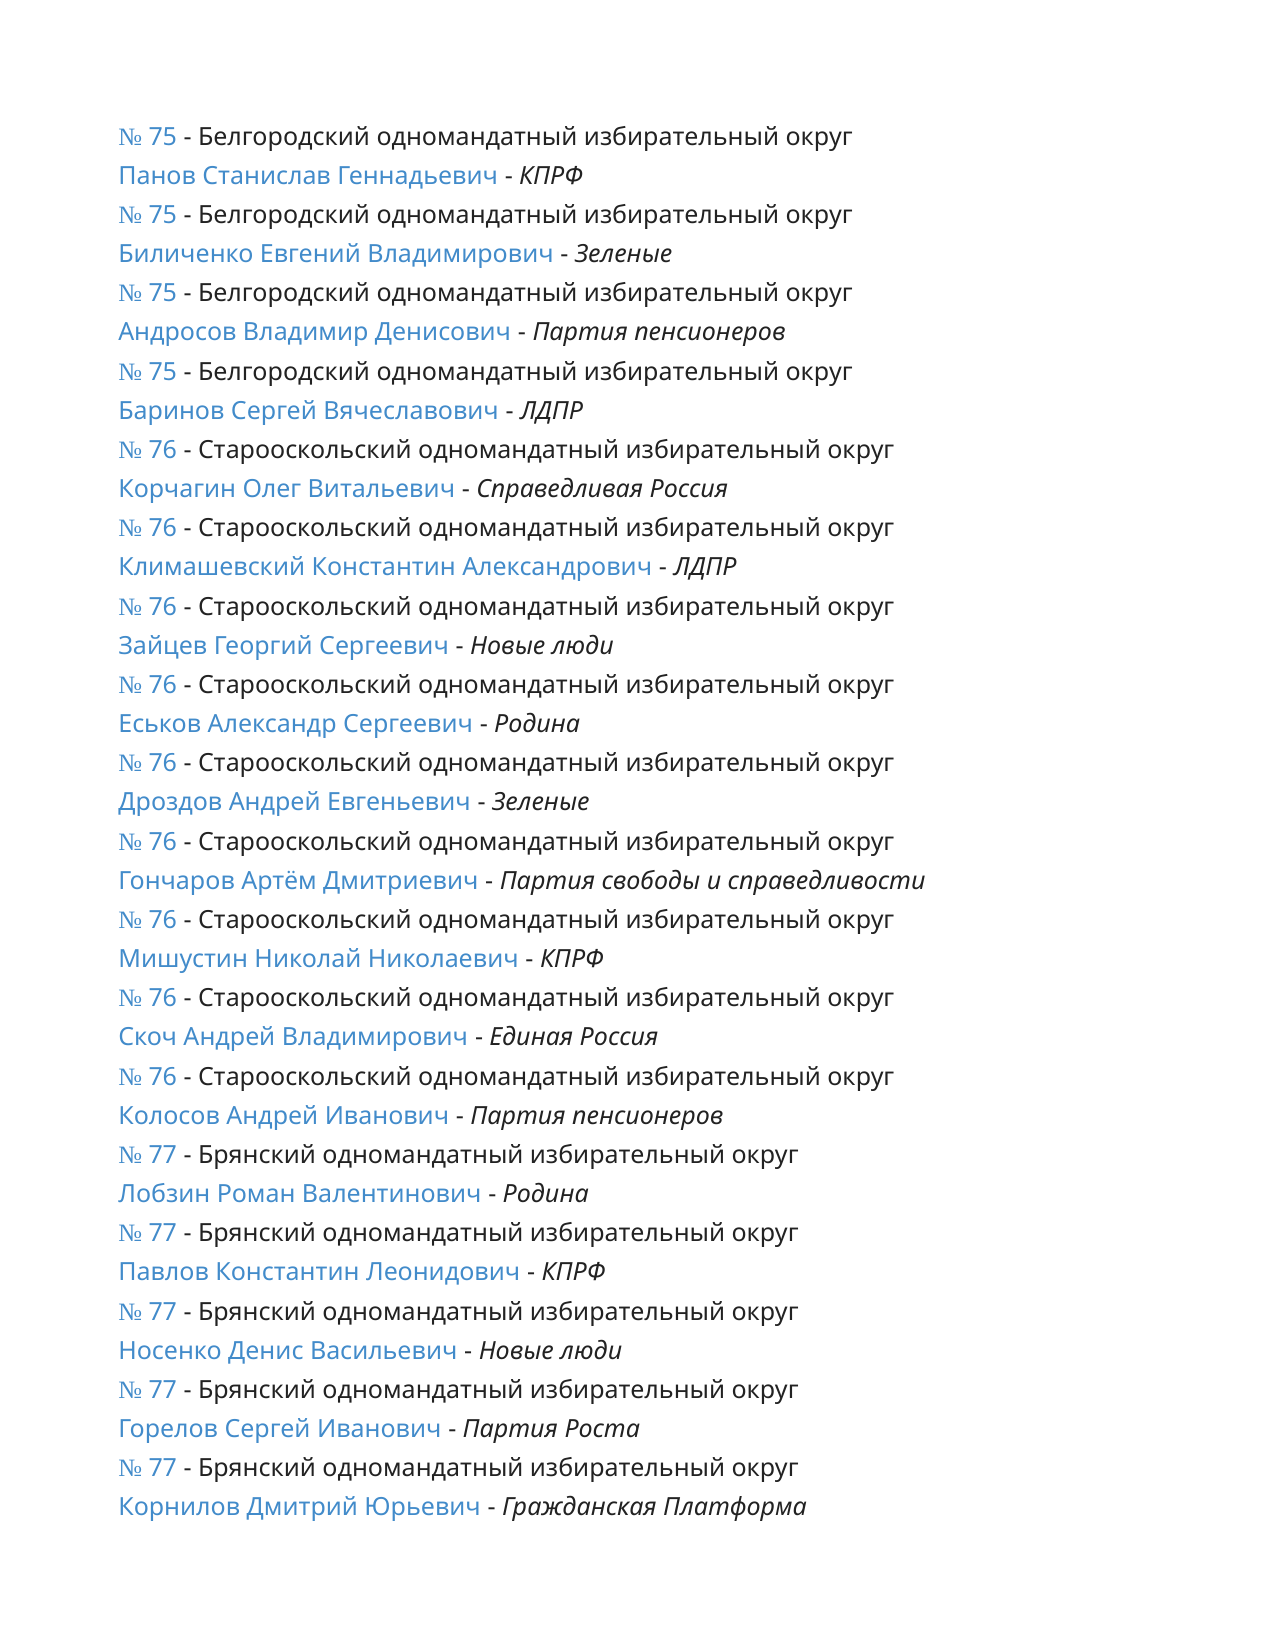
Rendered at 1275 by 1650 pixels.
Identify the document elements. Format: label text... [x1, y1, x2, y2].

text Лобзин Роман Валентинович - Родина [118, 1176, 1157, 1210]
text № 76 - Старооскольский одномандатный избирательный округ [118, 980, 1157, 1014]
text № 75 - Белгородский одномандатный избирательный округ [118, 275, 1157, 309]
text № 76 - Старооскольский одномандатный избирательный округ [118, 588, 1157, 622]
text № 75 - Белгородский одномандатный избирательный округ [118, 118, 1157, 152]
text Баринов Сергей Вячеславович - ЛДПР [118, 392, 1157, 426]
text Андросов Владимир Денисович - Партия пенсионеров [118, 314, 1157, 348]
text № 76 - Старооскольский одномандатный избирательный округ [118, 666, 1157, 701]
text Скоч Андрей Владимирович - Единая Россия [118, 1019, 1157, 1053]
text Дроздов Андрей Евгеньевич - Зеленые [118, 784, 1157, 818]
text № 75 - Белгородский одномандатный избирательный округ [118, 353, 1157, 387]
text Носенко Денис Васильевич - Новые люди [118, 1332, 1157, 1366]
text № 77 - Брянский одномандатный избирательный округ [118, 1450, 1157, 1484]
text Горелов Сергей Иванович - Партия Роста [118, 1411, 1157, 1445]
text Колосов Андрей Иванович - Партия пенсионеров [118, 1097, 1157, 1131]
text № 77 - Брянский одномандатный избирательный округ [118, 1215, 1157, 1249]
text № 75 - Белгородский одномандатный избирательный округ [118, 196, 1157, 231]
text № 77 - Брянский одномандатный избирательный округ [118, 1371, 1157, 1406]
text № 76 - Старооскольский одномандатный избирательный округ [118, 901, 1157, 936]
text № 76 - Старооскольский одномандатный избирательный округ [118, 745, 1157, 779]
text Корчагин Олег Витальевич - Справедливая Россия [118, 471, 1157, 505]
text № 77 - Брянский одномандатный избирательный округ [118, 1136, 1157, 1171]
text Павлов Константин Леонидович - КПРФ [118, 1254, 1157, 1288]
text Корнилов Дмитрий Юрьевич - Гражданская Платформа [118, 1489, 1157, 1523]
text Климашевский Константин Александрович - ЛДПР [118, 549, 1157, 583]
text Зайцев Георгий Сергеевич - Новые люди [118, 627, 1157, 661]
text № 76 - Старооскольский одномандатный избирательный округ [118, 510, 1157, 544]
text № 76 - Старооскольский одномандатный избирательный округ [118, 1058, 1157, 1092]
text Биличенко Евгений Владимирович - Зеленые [118, 236, 1157, 270]
text № 76 - Старооскольский одномандатный избирательный округ [118, 431, 1157, 466]
text Еськов Александр Сергеевич - Родина [118, 706, 1157, 740]
text Мишустин Николай Николаевич - КПРФ [118, 941, 1157, 975]
text Панов Станислав Геннадьевич - КПРФ [118, 157, 1157, 191]
text № 76 - Старооскольский одномандатный избирательный округ [118, 823, 1157, 857]
text Гончаров Артём Дмитриевич - Партия свободы и справедливости [118, 862, 1157, 896]
text № 77 - Брянский одномандатный избирательный округ [118, 1293, 1157, 1327]
